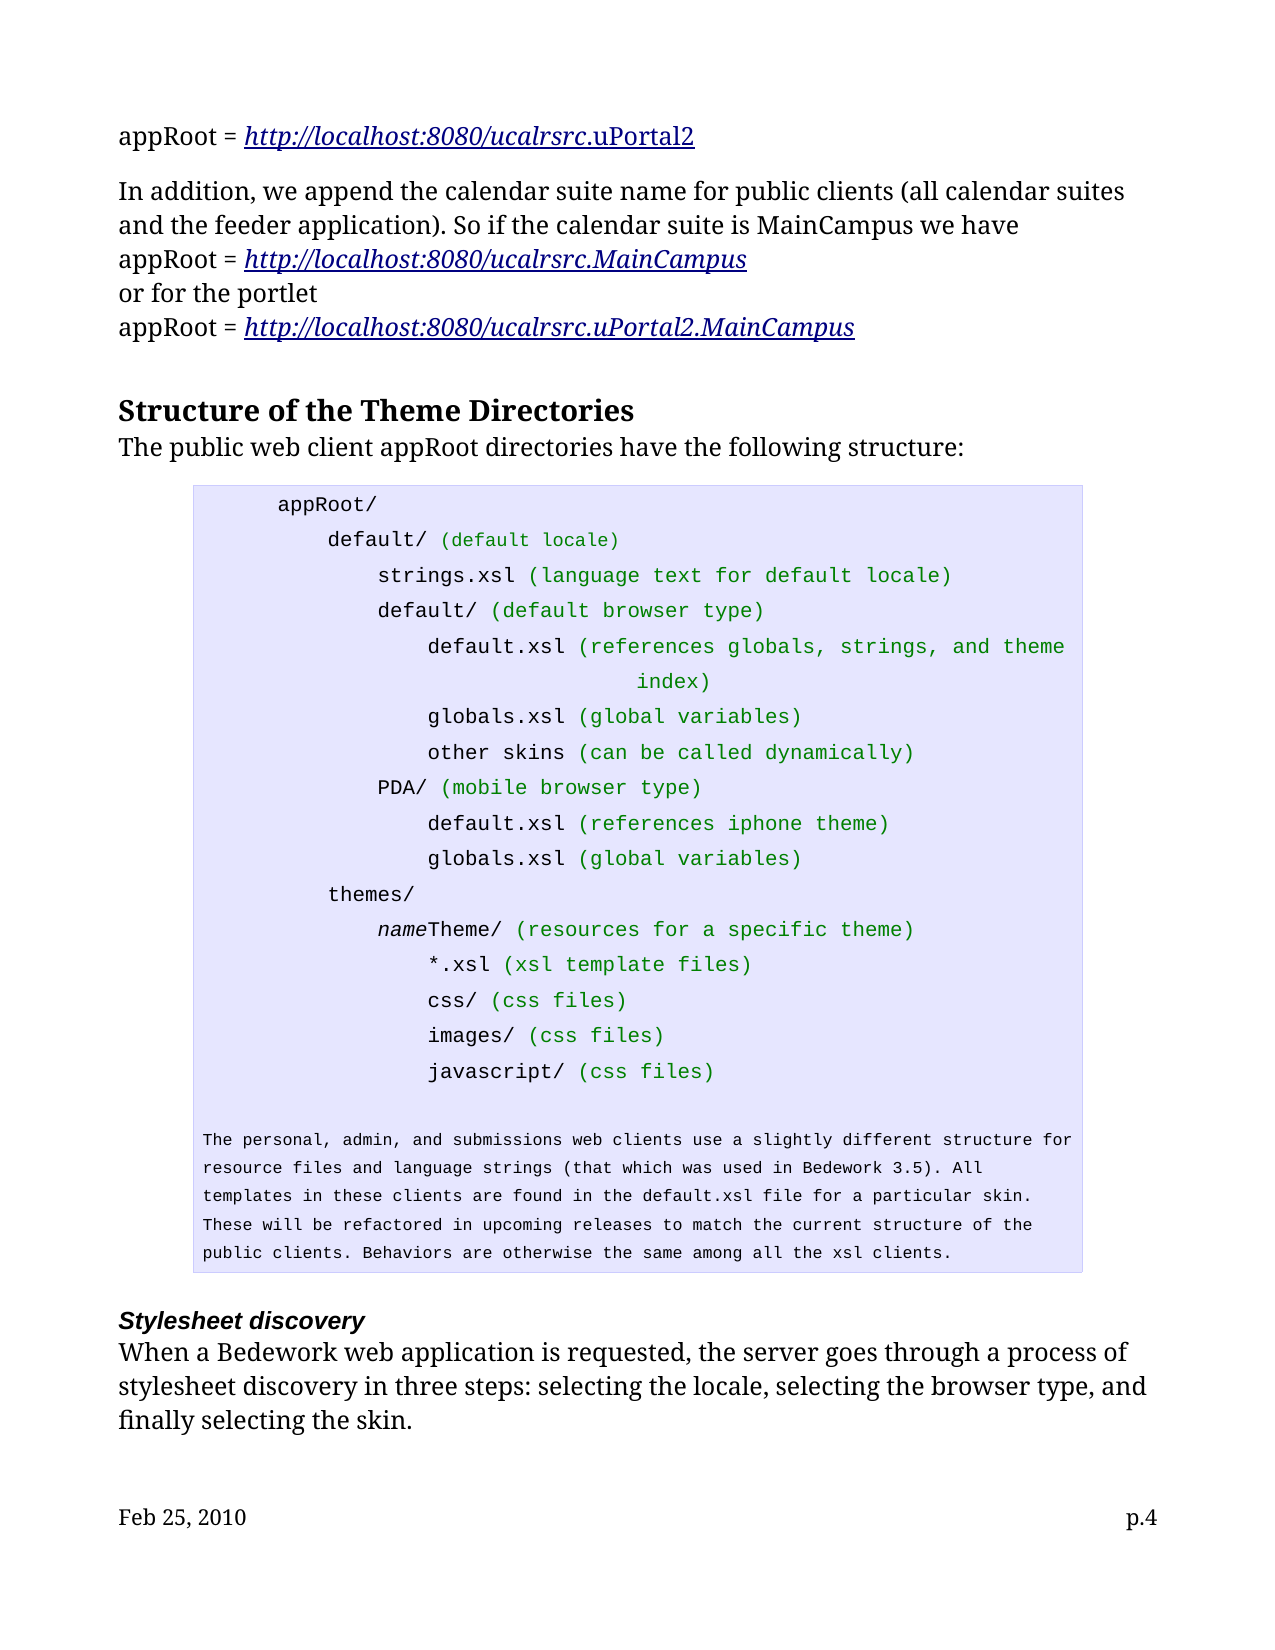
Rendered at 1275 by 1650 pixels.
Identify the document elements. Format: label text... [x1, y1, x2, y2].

text PDA/ (mobile browser type) [194, 768, 1082, 801]
text appRoot/ [194, 486, 1082, 518]
text *.xsl (xsl template files) [194, 945, 1082, 978]
text themes/ nameTheme/ (resources for a specific theme) [194, 874, 1082, 943]
text default/ (default locale) [194, 520, 1082, 553]
text The public web client appRoot directories have the following structure: [118, 430, 1157, 464]
text default/ (default browser type) [194, 591, 1082, 624]
text strings.xsl (language text for default locale) [194, 556, 1082, 588]
text In addition, we append the calendar suite name for public clients (all calendar suites and the feeder application). So if the calendar suite is MainCampus we have appRoot = http://localhost:8080/ucalrsrc.MainCampus or for the portlet appRoot = http://localhost:8080/ucalrsrc.uPortal2.MainCampus [118, 173, 1157, 343]
text other skins (can be called dynamically) [194, 733, 1082, 766]
text globals.xsl (global variables) [194, 697, 1082, 730]
text When a Bedework web application is requested, the server goes through a process of stylesheet discovery in three steps: selecting the locale, selecting the browser type, and finally selecting the skin. [118, 1335, 1157, 1437]
subtitle Stylesheet discovery [118, 1307, 1157, 1335]
text javascript/ (css files) [194, 1052, 1082, 1120]
text appRoot = http://localhost:8080/ucalrsrc.uPortal2 [118, 118, 1157, 152]
text The personal, admin, and submissions web clients use a slightly different structure for resource files and language strings (that which was used in Bedework 3.5). All templates in these clients are found in the default.xsl file for a particular skin. These will be refactored in upcoming releases to match the current structure of the public clients. Behaviors are otherwise the same among all the xsl clients. [194, 1122, 1082, 1272]
text images/ (css files) [194, 1016, 1082, 1049]
text globals.xsl (global variables) [194, 839, 1082, 872]
text default.xsl (references globals, strings, and theme index) [194, 627, 1082, 695]
text default.xsl (references iphone theme) [194, 804, 1082, 836]
text css/ (css files) [194, 981, 1082, 1013]
subtitle Structure of the Theme Directories [118, 390, 1157, 430]
